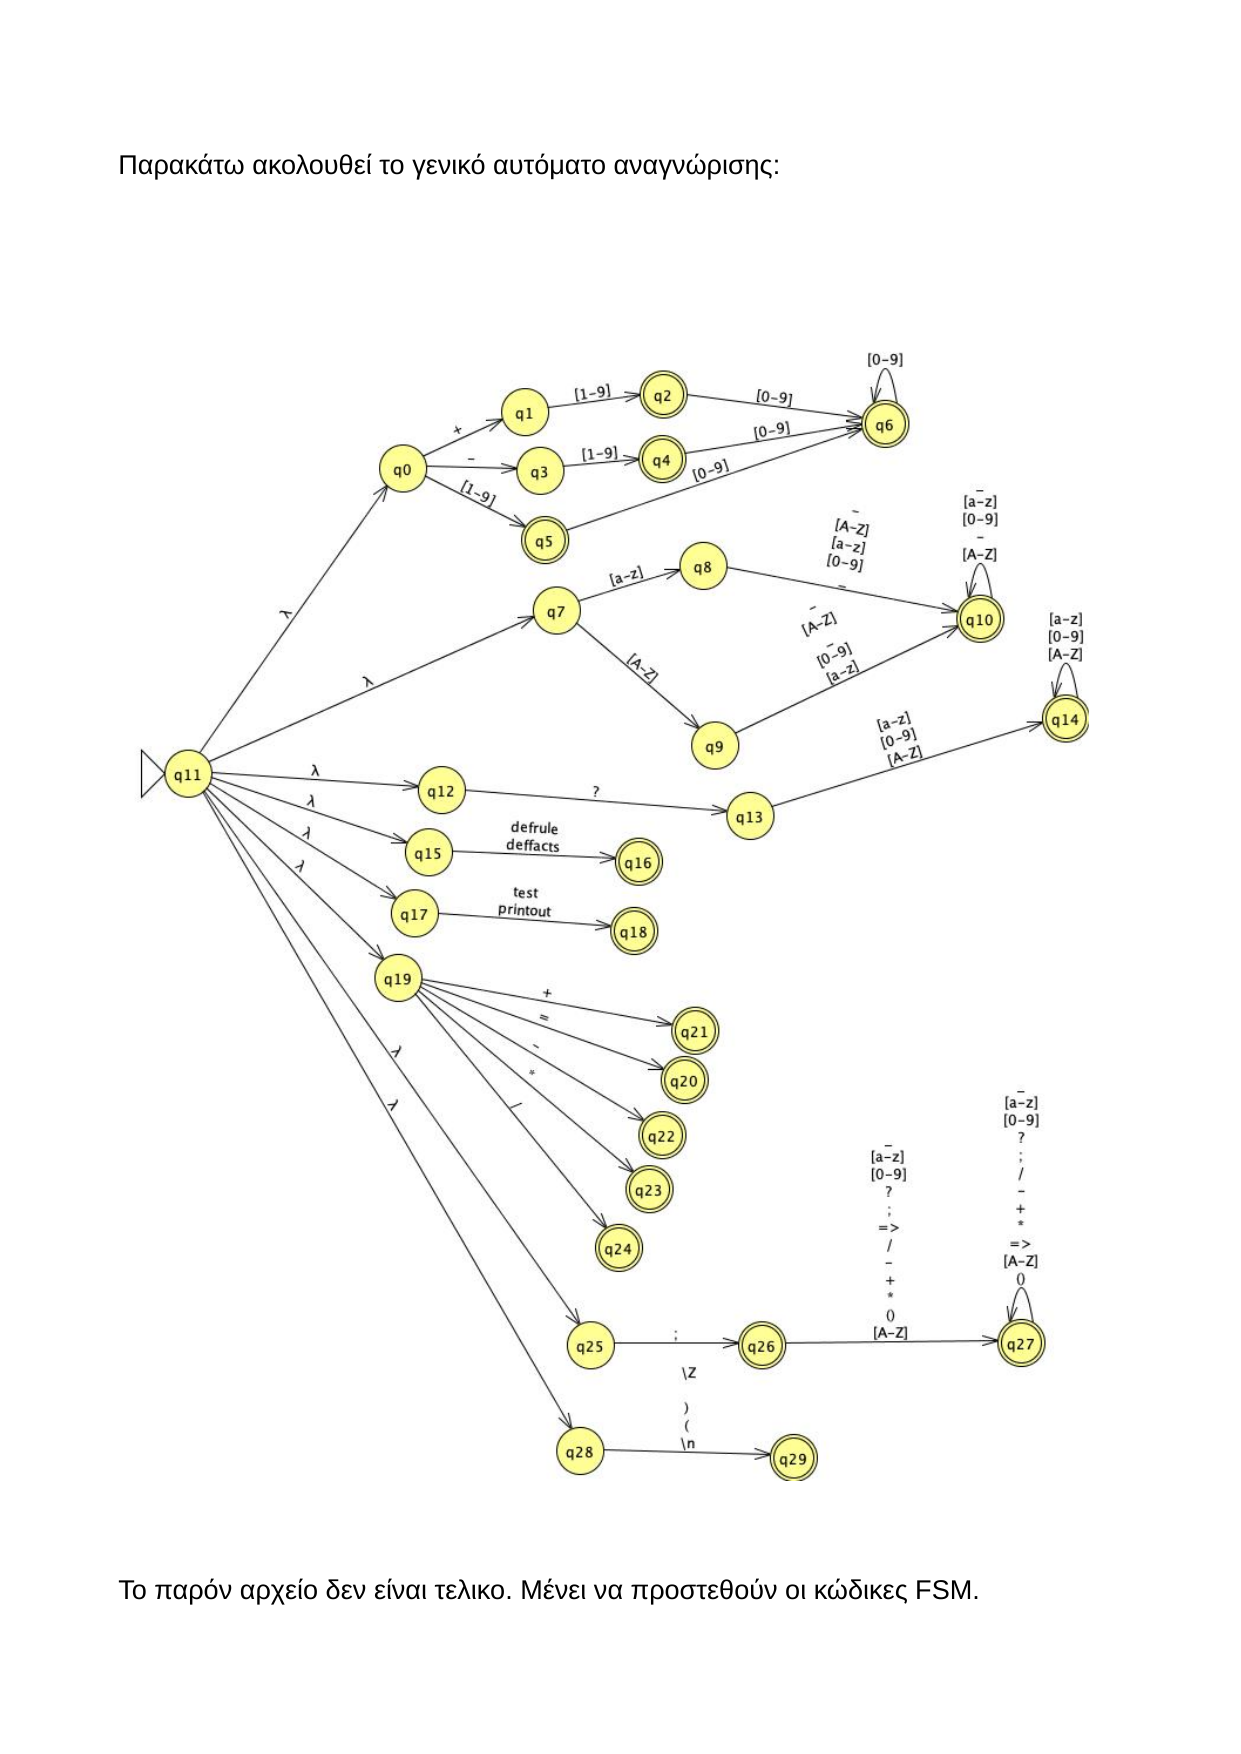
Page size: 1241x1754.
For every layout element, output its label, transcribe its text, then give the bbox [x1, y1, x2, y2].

picture [134, 334, 1089, 1481]
text Το παρόν αρχείο δεν είναι τελικο. Μένει να προστεθούν οι κώδικες FSM. [118, 1574, 1122, 1605]
text Παρακάτω ακολουθεί το γενικό αυτόματο αναγνώρισης: [118, 149, 1122, 181]
